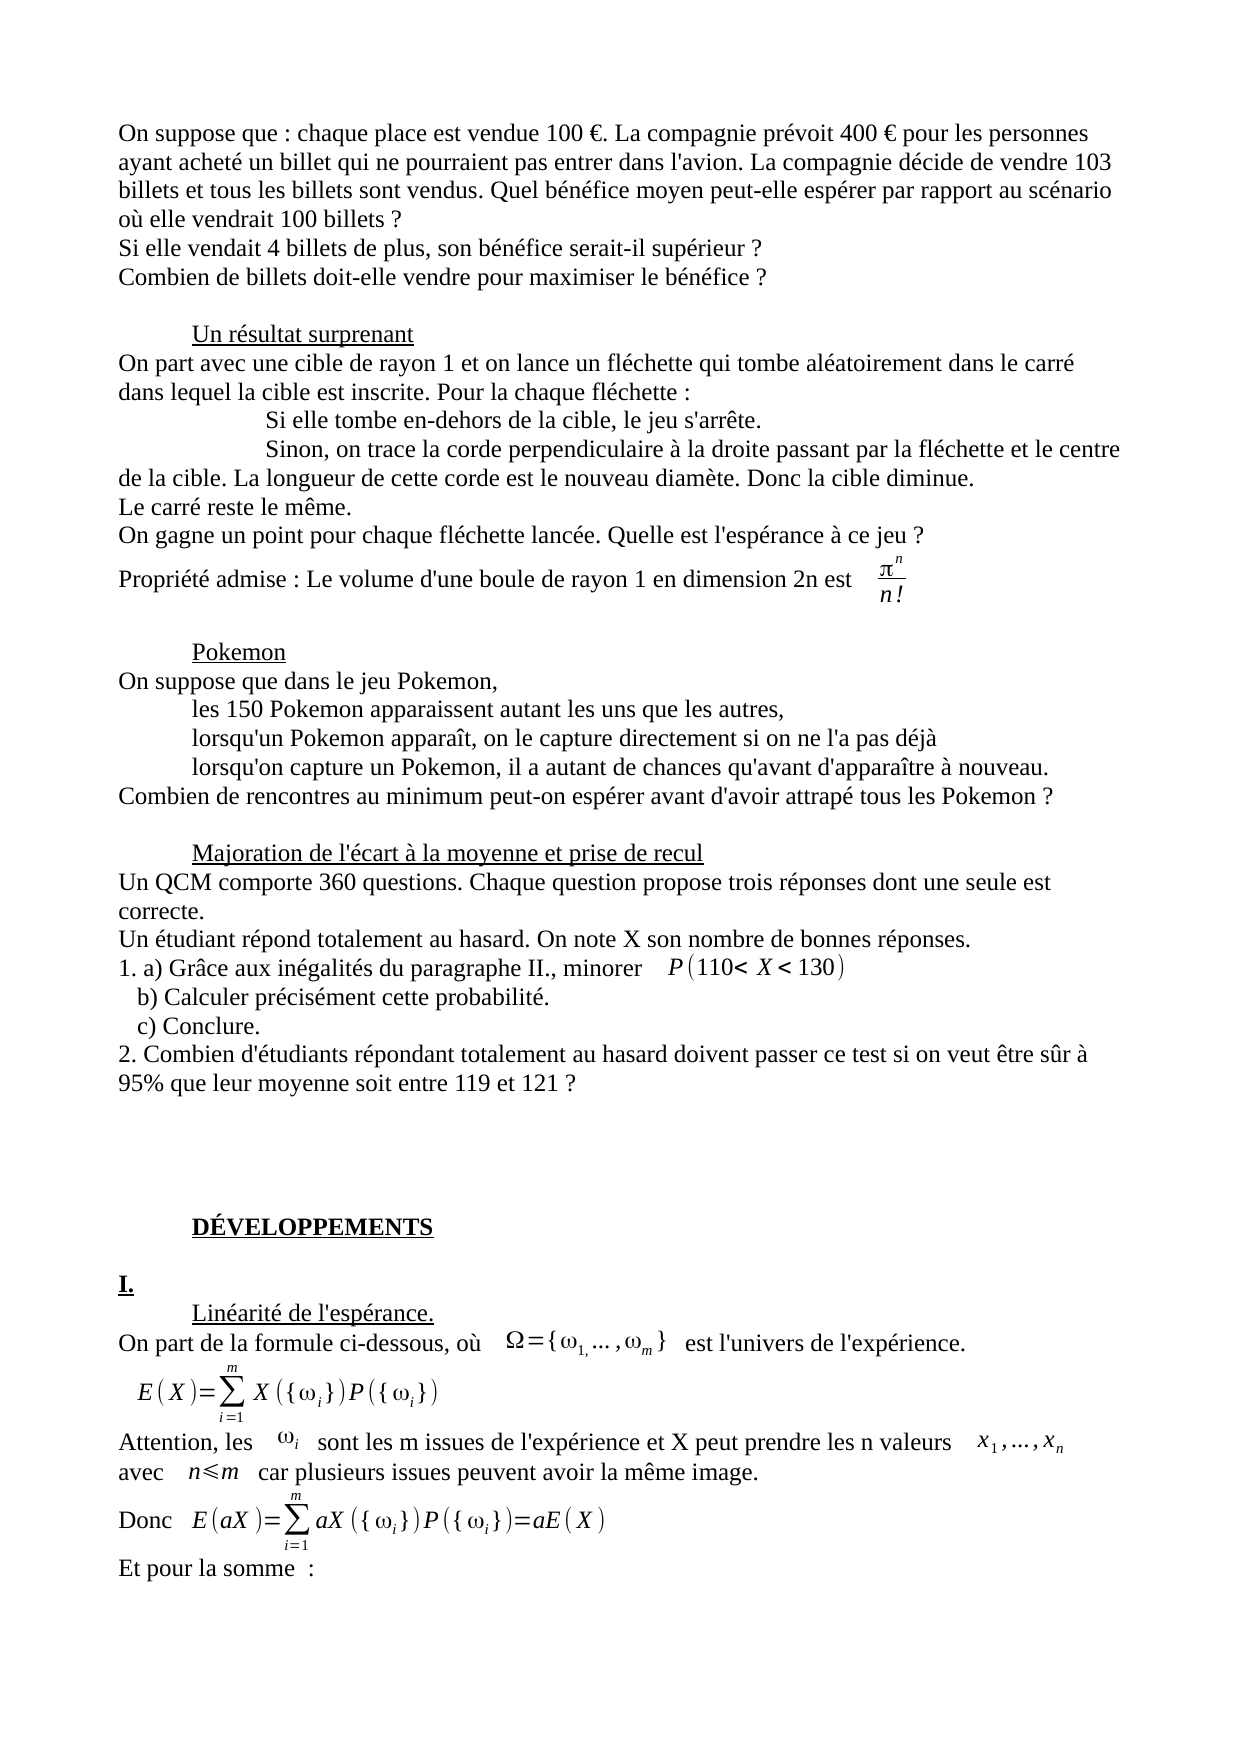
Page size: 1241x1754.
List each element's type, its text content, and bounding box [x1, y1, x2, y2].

text DÉVELOPPEMENTS [118, 1212, 1122, 1241]
text Majoration de l'écart à la moyenne et prise de recul [118, 838, 1122, 867]
text I. [118, 1269, 1122, 1298]
text Attention, les sont les m issues de l'expérience et X peut prendre les n valeurs avec car plusieurs issues peuvent avoir la même image. [118, 1426, 1122, 1486]
text lorsqu'on capture un Pokemon, il a autant de chances qu'avant d'apparaître à nouveau. [118, 752, 1122, 781]
text On gagne un point pour chaque fléchette lancée. Quelle est l'espérance à ce jeu ? [118, 521, 1122, 549]
text Un QCM comporte 360 questions. Chaque question propose trois réponses dont une seule est correcte. [118, 867, 1122, 924]
text Combien de billets doit-elle vendre pour maximiser le bénéfice ? [118, 262, 1122, 291]
text On part avec une cible de rayon 1 et on lance un fléchette qui tombe aléatoirement dans le carré dans lequel la cible est inscrite. Pour la chaque fléchette : [118, 348, 1122, 406]
text 1. a) Grâce aux inégalités du paragraphe II., minorer [118, 953, 1122, 982]
text les 150 Pokemon apparaissent autant les uns que les autres, [118, 694, 1122, 723]
text Donc [118, 1486, 1122, 1553]
text Et pour la somme : [118, 1553, 1122, 1582]
text Pokemon [118, 637, 1122, 666]
text Combien de rencontres au minimum peut-on espérer avant d'avoir attrapé tous les Pokemon ? [118, 781, 1122, 809]
text Un étudiant répond totalement au hasard. On note X son nombre de bonnes réponses. [118, 924, 1122, 953]
text b) Calculer précisément cette probabilité. [118, 982, 1122, 1011]
text On suppose que : chaque place est vendue 100 €. La compagnie prévoit 400 € pour les personnes ayant acheté un billet qui ne pourraient pas entrer dans l'avion. La compagnie décide de vendre 103 billets et tous les billets sont vendus. Quel bénéfice moyen peut-elle espérer par rapport au scénario où elle vendrait 100 billets ? [118, 118, 1122, 233]
text On suppose que dans le jeu Pokemon, [118, 666, 1122, 694]
text Le carré reste le même. [118, 492, 1122, 521]
text Un résultat surprenant [118, 319, 1122, 348]
text lorsqu'un Pokemon apparaît, on le capture directement si on ne l'a pas déjà [118, 723, 1122, 752]
text 2. Combien d'étudiants répondant totalement au hasard doivent passer ce test si on veut être sûr à 95% que leur moyenne soit entre 119 et 121 ? [118, 1039, 1122, 1097]
text Linéarité de l'espérance. [118, 1298, 1122, 1327]
text Si elle tombe en-dehors de la cible, le jeu s'arrête. [118, 406, 1122, 434]
text Propriété admise : Le volume d'une boule de rayon 1 en dimension 2n est [118, 549, 1122, 608]
text Sinon, on trace la corde perpendiculaire à la droite passant par la fléchette et le centre de la cible. La longueur de cette corde est le nouveau diamète. Donc la cible diminue. [118, 434, 1122, 492]
text c) Conclure. [118, 1011, 1122, 1039]
text Si elle vendait 4 billets de plus, son bénéfice serait-il supérieur ? [118, 233, 1122, 262]
text On part de la formule ci-dessous, où est l'univers de l'expérience. [118, 1327, 1122, 1358]
